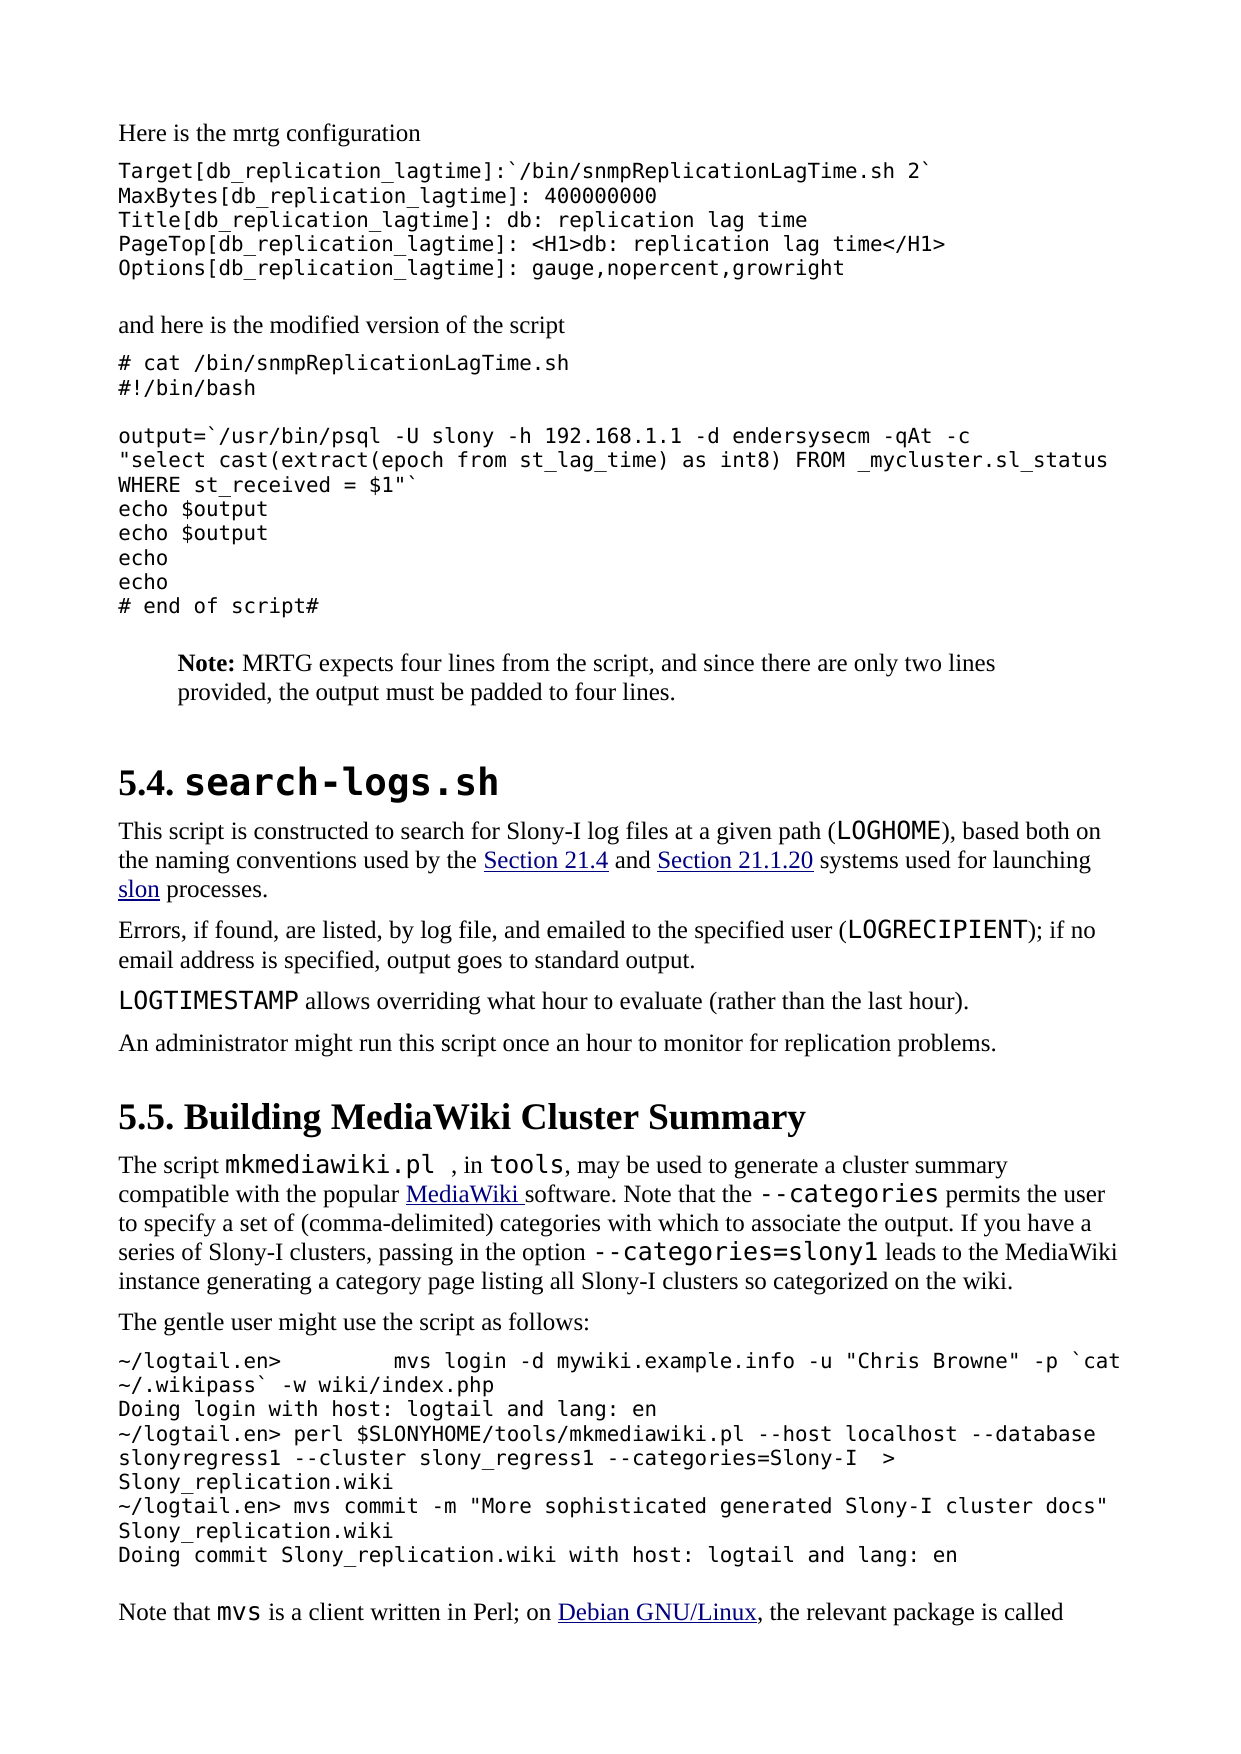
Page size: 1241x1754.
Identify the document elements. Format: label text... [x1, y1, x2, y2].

text Note that mvs is a client written in Perl; on Debian GNU/Linux, the relevant package is called [118, 1597, 1122, 1626]
text ~/logtail.en> mvs login -d mywiki.example.info -u "Chris Browne" -p `cat ~/.wikipass` -w wiki/index.php [118, 1349, 1122, 1397]
text Errors, if found, are listed, by log file, and emailed to the specified user (LOGRECIPIENT); if no email address is specified, output goes to standard output. [118, 916, 1122, 973]
text echo [118, 570, 1122, 594]
text An administrator might run this script once an hour to monitor for replication problems. [118, 1028, 1122, 1057]
text ~/logtail.en> mvs commit -m "More sophisticated generated Slony-I cluster docs" Slony_replication.wiki [118, 1494, 1122, 1543]
text and here is the modified version of the script [118, 310, 1122, 339]
text The gentle user might use the script as follows: [118, 1307, 1122, 1336]
text Note: MRTG expects four lines from the script, and since there are only two lines provided, the output must be padded to four lines. [177, 648, 1063, 705]
text Options[db_replication_lagtime]: gauge,nopercent,growright [118, 256, 1122, 281]
subtitle 5.5. Building MediaWiki Cluster Summary [118, 1094, 1122, 1137]
text ~/logtail.en> perl $SLONYHOME/tools/mkmediawiki.pl --host localhost --database slonyregress1 --cluster slony_regress1 --categories=Slony-I > Slony_replication.wiki [118, 1422, 1122, 1494]
text This script is constructed to search for Slony-I log files at a given path (LOGHOME), based both on the naming conventions used by the Section 21.4 and Section 21.1.20 systems used for launching slon processes. [118, 816, 1122, 903]
subtitle 5.4. search-logs.sh [118, 760, 1122, 804]
text echo $output [118, 521, 1122, 546]
text Doing commit Slony_replication.wiki with host: logtail and lang: en [118, 1543, 1122, 1567]
text Target[db_replication_lagtime]:`/bin/snmpReplicationLagTime.sh 2` [118, 159, 1122, 184]
text output=`/usr/bin/psql -U slony -h 192.168.1.1 -d endersysecm -qAt -c [118, 424, 1122, 448]
text Title[db_replication_lagtime]: db: replication lag time [118, 208, 1122, 232]
text MaxBytes[db_replication_lagtime]: 400000000 [118, 184, 1122, 208]
text "select cast(extract(epoch from st_lag_time) as int8) FROM _mycluster.sl_status WHERE st_received = $1"` [118, 448, 1122, 497]
text Doing login with host: logtail and lang: en [118, 1397, 1122, 1422]
text # cat /bin/snmpReplicationLagTime.sh [118, 351, 1122, 376]
text # end of script# [118, 594, 1122, 618]
text The script mkmediawiki.pl , in tools, may be used to generate a cluster summary compatible with the popular MediaWiki software. Note that the --categories permits the user to specify a set of (comma-delimited) categories with which to associate the output. If you have a series of Slony-I clusters, passing in the option --categories=slony1 leads to the MediaWiki instance generating a category page listing all Slony-I clusters so categorized on the wiki. [118, 1150, 1122, 1295]
text PageTop[db_replication_lagtime]: <H1>db: replication lag time</H1> [118, 232, 1122, 256]
text LOGTIMESTAMP allows overriding what hour to evaluate (rather than the last hour). [118, 986, 1122, 1015]
text echo $output [118, 497, 1122, 521]
text echo [118, 546, 1122, 570]
text Here is the mrtg configuration [118, 118, 1122, 147]
text #!/bin/bash [118, 376, 1122, 400]
